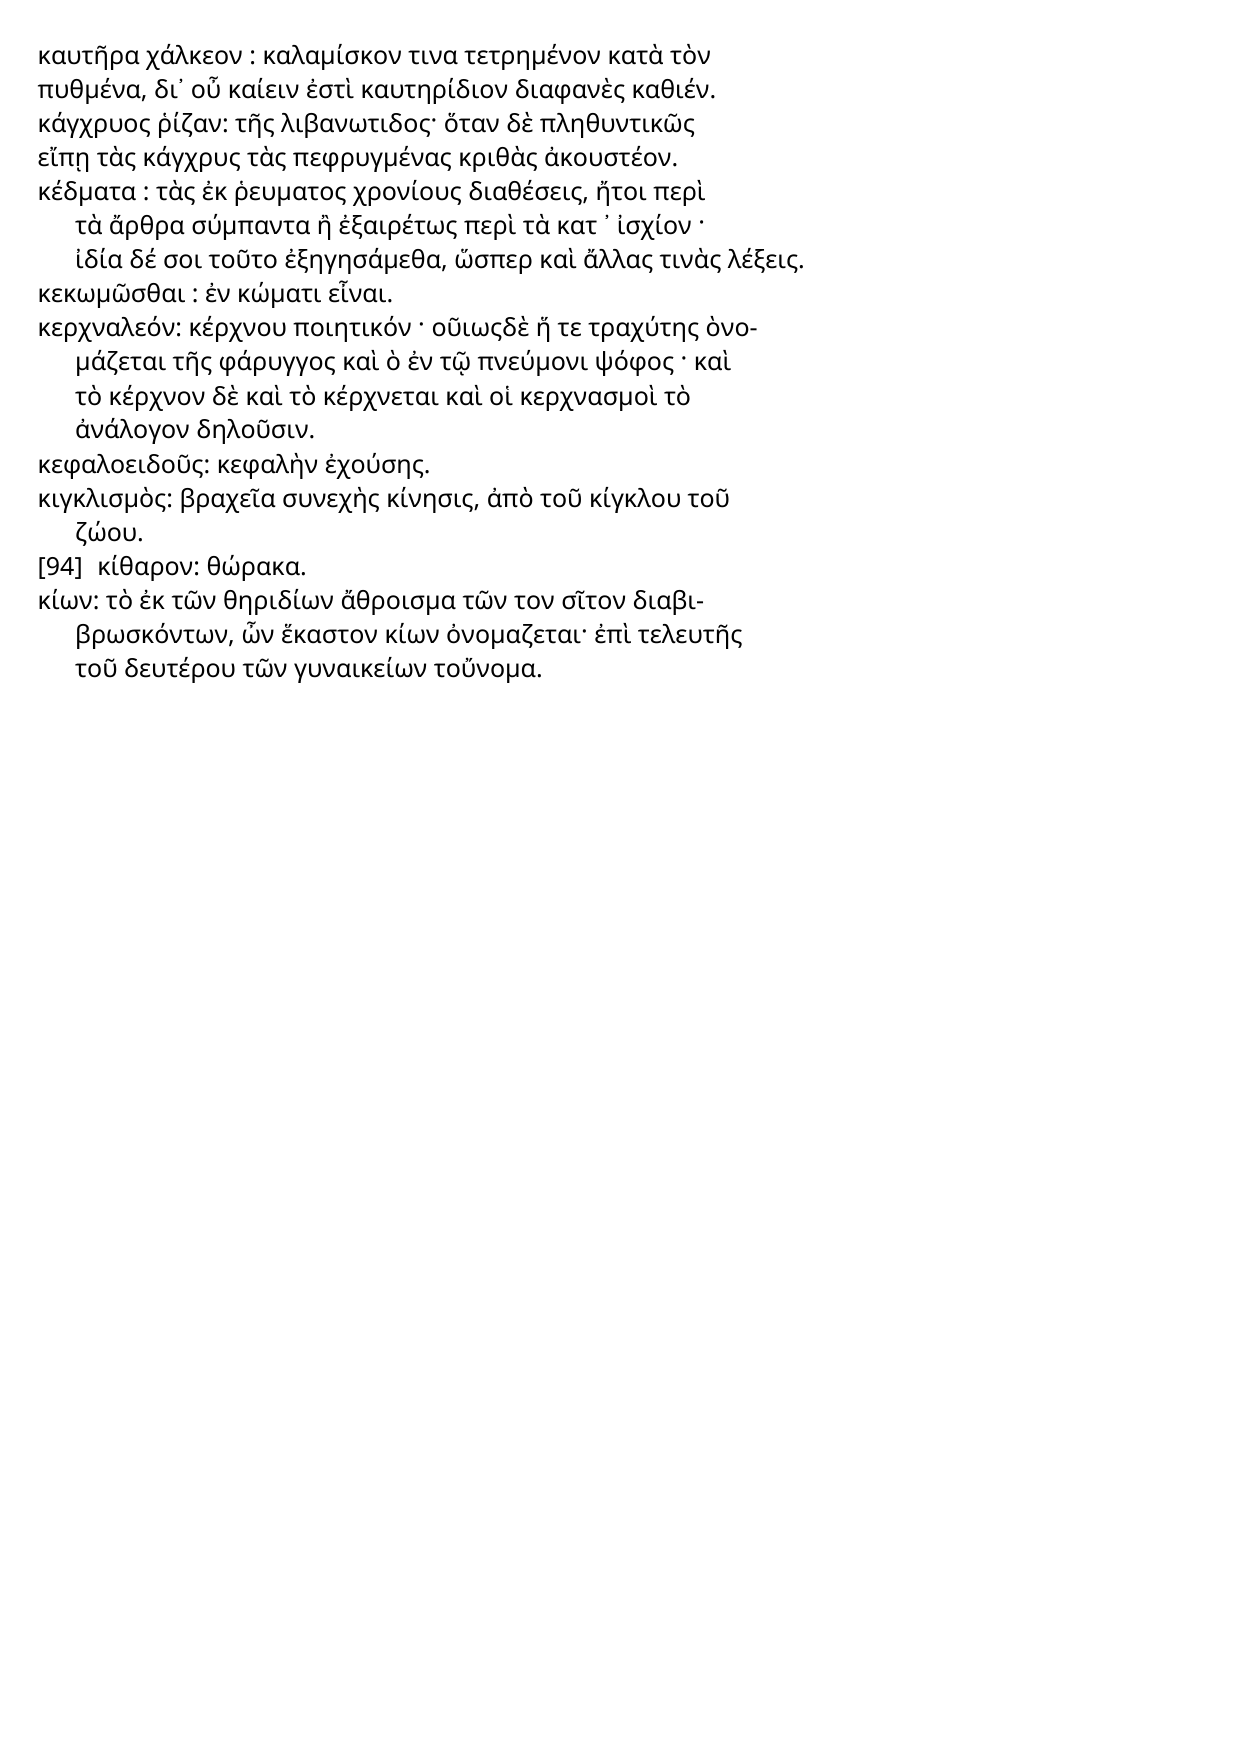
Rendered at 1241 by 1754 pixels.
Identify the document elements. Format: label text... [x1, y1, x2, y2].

text κεφαλοειδοῦς: κεφαλὴν ἐχούσης. [37, 446, 1203, 480]
text κίων: τὸ ἐκ τῶν θηριδίων ἄθροισμα τῶν τον σῖτον διαβι- βρωσκόντων, ὦν ἕκαστον κίων ὀνομαζεται· ἐπὶ τελευτῆς τοῦ δευτέρου τῶν γυναικείων τοὔνομα. [37, 582, 1203, 685]
text [94] κίθαρον: θώρακα. [37, 548, 1203, 582]
text κέδματα : τὰς ἐκ ῥευματος χρονίους διαθέσεις, ἤτοι περὶ τὰ ἄρθρα σύμπαντα ἢ ἐξαιρέτως περὶ τὰ κατ ᾽ ἰσχίον · ἰδία δέ σοι τοῦτο ἐξηγησάμεθα, ὥσπερ καὶ ἄλλας τινὰς λέξεις. [37, 174, 1203, 276]
text κεκωμῶσθαι : ἐν κώματι εἶναι. [37, 276, 1203, 310]
text καυτῆρα χάλκεον : καλαμίσκον τινα τετρημένον κατὰ τὸν πυθμένα, δι᾽ οὖ καίειν ἐστὶ καυτηρίδιον διαφανὲς καθιέν. κάγχρυος ῥίζαν: τῆς λιβανωτιδος· ὅταν δὲ πληθυντικῶς εἴπῃ τὰς κάγχρυς τὰς πεφρυγμένας κριθὰς ἀκουστέον. [37, 37, 1203, 174]
text κερχναλεόν: κέρχνου ποιητικόν · οῦιωςδὲ ἥ τε τραχύτης ὸνο- μάζεται τῆς φάρυγγος καὶ ὸ ἐν τῷ πνεύμονι ψόφος · καὶ τὸ κέρχνον δὲ καὶ τὸ κέρχνεται καὶ οἱ κερχνασμοὶ τὸ ἀνάλογον δηλοῦσιν. [37, 310, 1203, 446]
text κιγκλισμὸς: βραχεῖα συνεχὴς κίνησις, ἀπὸ τοῦ κίγκλου τοῦ ζώου. [37, 480, 1203, 548]
